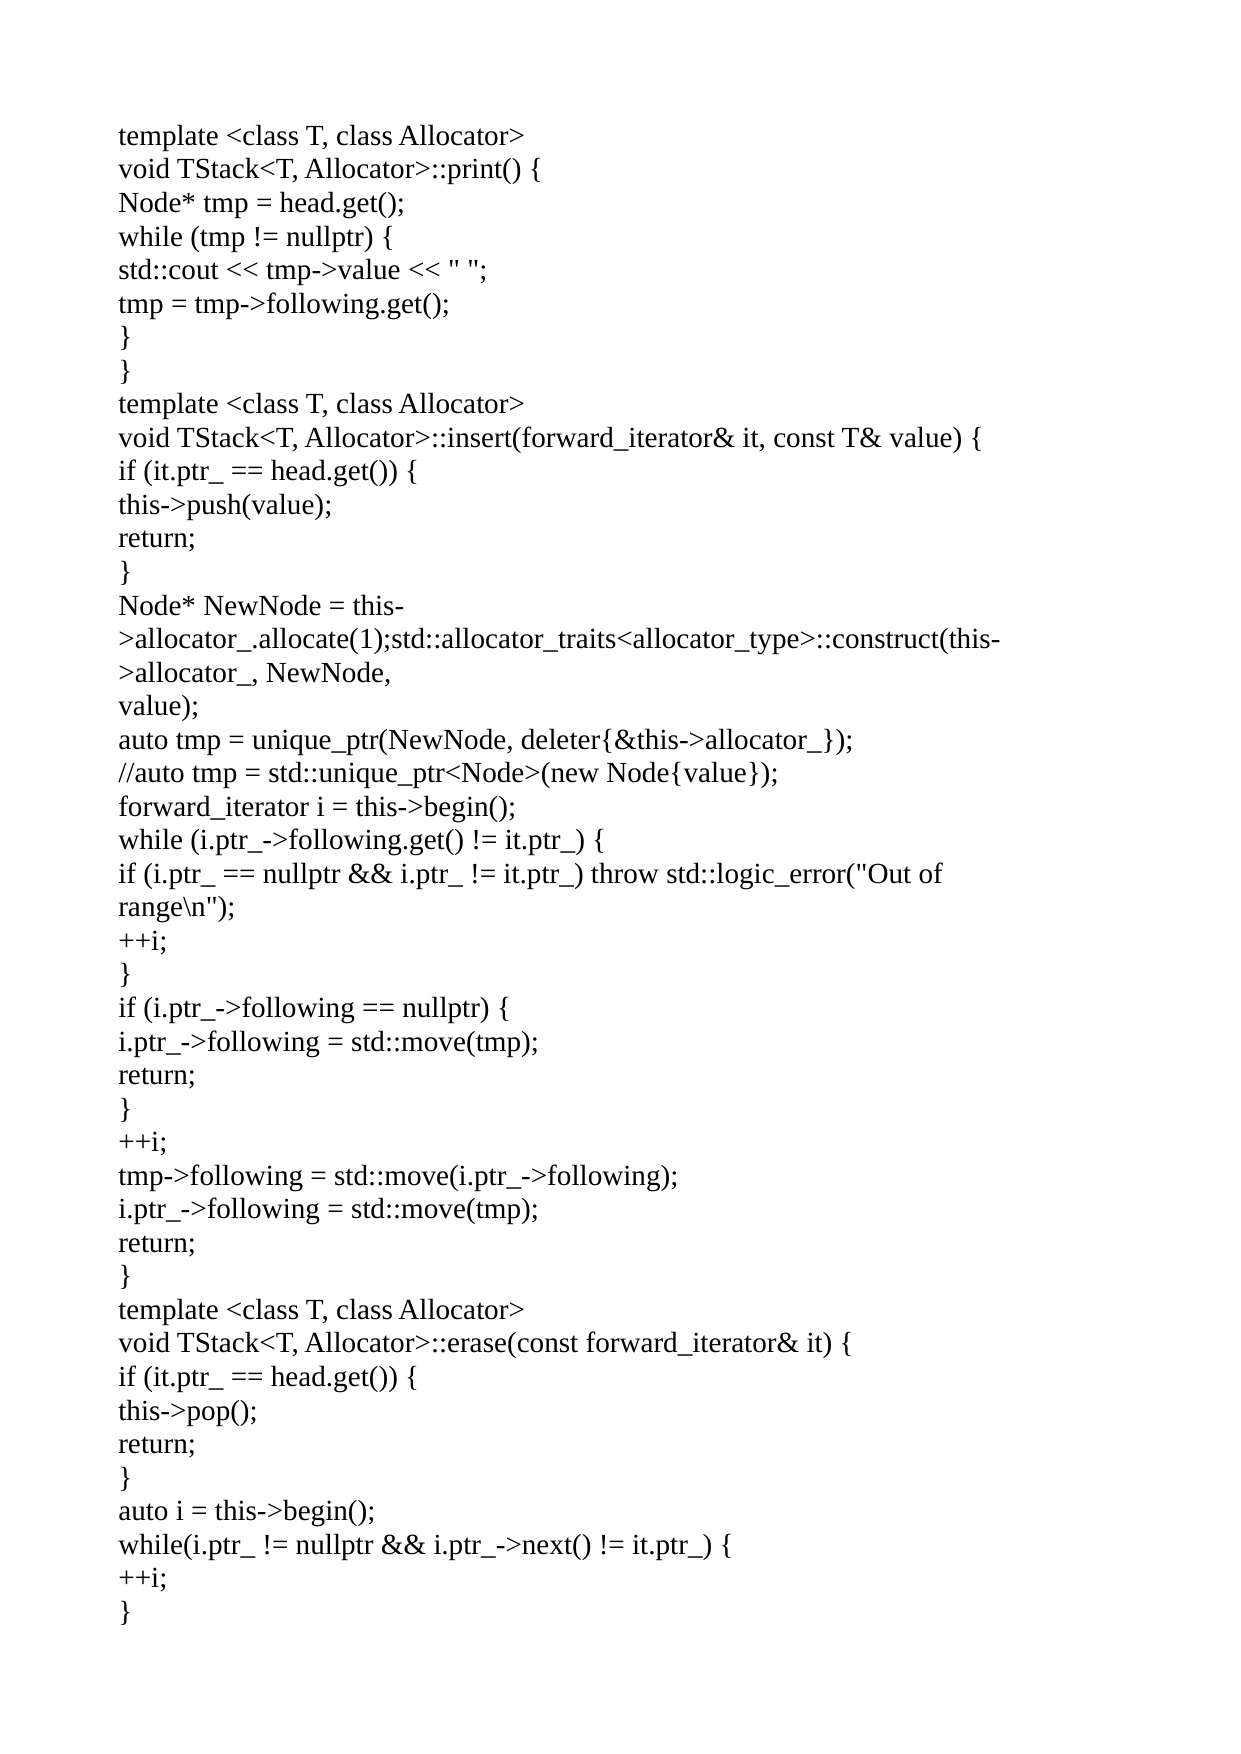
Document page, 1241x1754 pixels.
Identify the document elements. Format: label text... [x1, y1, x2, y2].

text std::cout << tmp->value << " "; [118, 252, 1122, 286]
text template <class T, class Allocator> [118, 1292, 1122, 1326]
text forward_iterator i = this->begin(); [118, 789, 1122, 822]
text } [118, 319, 1122, 353]
text if (it.ptr_ == head.get()) { [118, 1359, 1122, 1393]
text } [118, 1091, 1122, 1124]
text } [118, 1258, 1122, 1292]
text void TStack<T, Allocator>::insert(forward_iterator& it, const T& value) { [118, 420, 1122, 453]
text value); [118, 688, 1122, 722]
text while(i.ptr_ != nullptr && i.ptr_->next() != it.ptr_) { [118, 1527, 1122, 1560]
text this->pop(); [118, 1393, 1122, 1426]
text i.ptr_->following = std::move(tmp); [118, 1191, 1122, 1225]
text range\n"); [118, 889, 1122, 923]
text void TStack<T, Allocator>::erase(const forward_iterator& it) { [118, 1326, 1122, 1359]
text return; [118, 521, 1122, 554]
text tmp = tmp->following.get(); [118, 286, 1122, 319]
text ++i; [118, 1124, 1122, 1158]
text } [118, 957, 1122, 990]
text return; [118, 1426, 1122, 1460]
text template <class T, class Allocator> [118, 386, 1122, 420]
text Node* tmp = head.get(); [118, 185, 1122, 219]
text tmp->following = std::move(i.ptr_->following); [118, 1158, 1122, 1191]
text ++i; [118, 1560, 1122, 1594]
text if (it.ptr_ == head.get()) { [118, 453, 1122, 487]
text } [118, 1594, 1122, 1627]
text this->push(value); [118, 487, 1122, 521]
text if (i.ptr_ == nullptr && i.ptr_ != it.ptr_) throw std::logic_error("Out of [118, 856, 1122, 889]
text Node* NewNode = this->allocator_.allocate(1);std::allocator_traits<allocator_type>::construct(this->allocator_, NewNode, [118, 588, 1122, 688]
text while (tmp != nullptr) { [118, 219, 1122, 252]
text if (i.ptr_->following == nullptr) { [118, 990, 1122, 1024]
text return; [118, 1057, 1122, 1091]
text void TStack<T, Allocator>::print() { [118, 152, 1122, 185]
text } [118, 1460, 1122, 1493]
text //auto tmp = std::unique_ptr<Node>(new Node{value}); [118, 755, 1122, 789]
text while (i.ptr_->following.get() != it.ptr_) { [118, 822, 1122, 856]
text return; [118, 1225, 1122, 1258]
text ++i; [118, 923, 1122, 957]
text } [118, 353, 1122, 386]
text i.ptr_->following = std::move(tmp); [118, 1024, 1122, 1057]
text auto tmp = unique_ptr(NewNode, deleter{&this->allocator_}); [118, 722, 1122, 755]
text auto i = this->begin(); [118, 1493, 1122, 1527]
text template <class T, class Allocator> [118, 118, 1122, 152]
text } [118, 554, 1122, 588]
